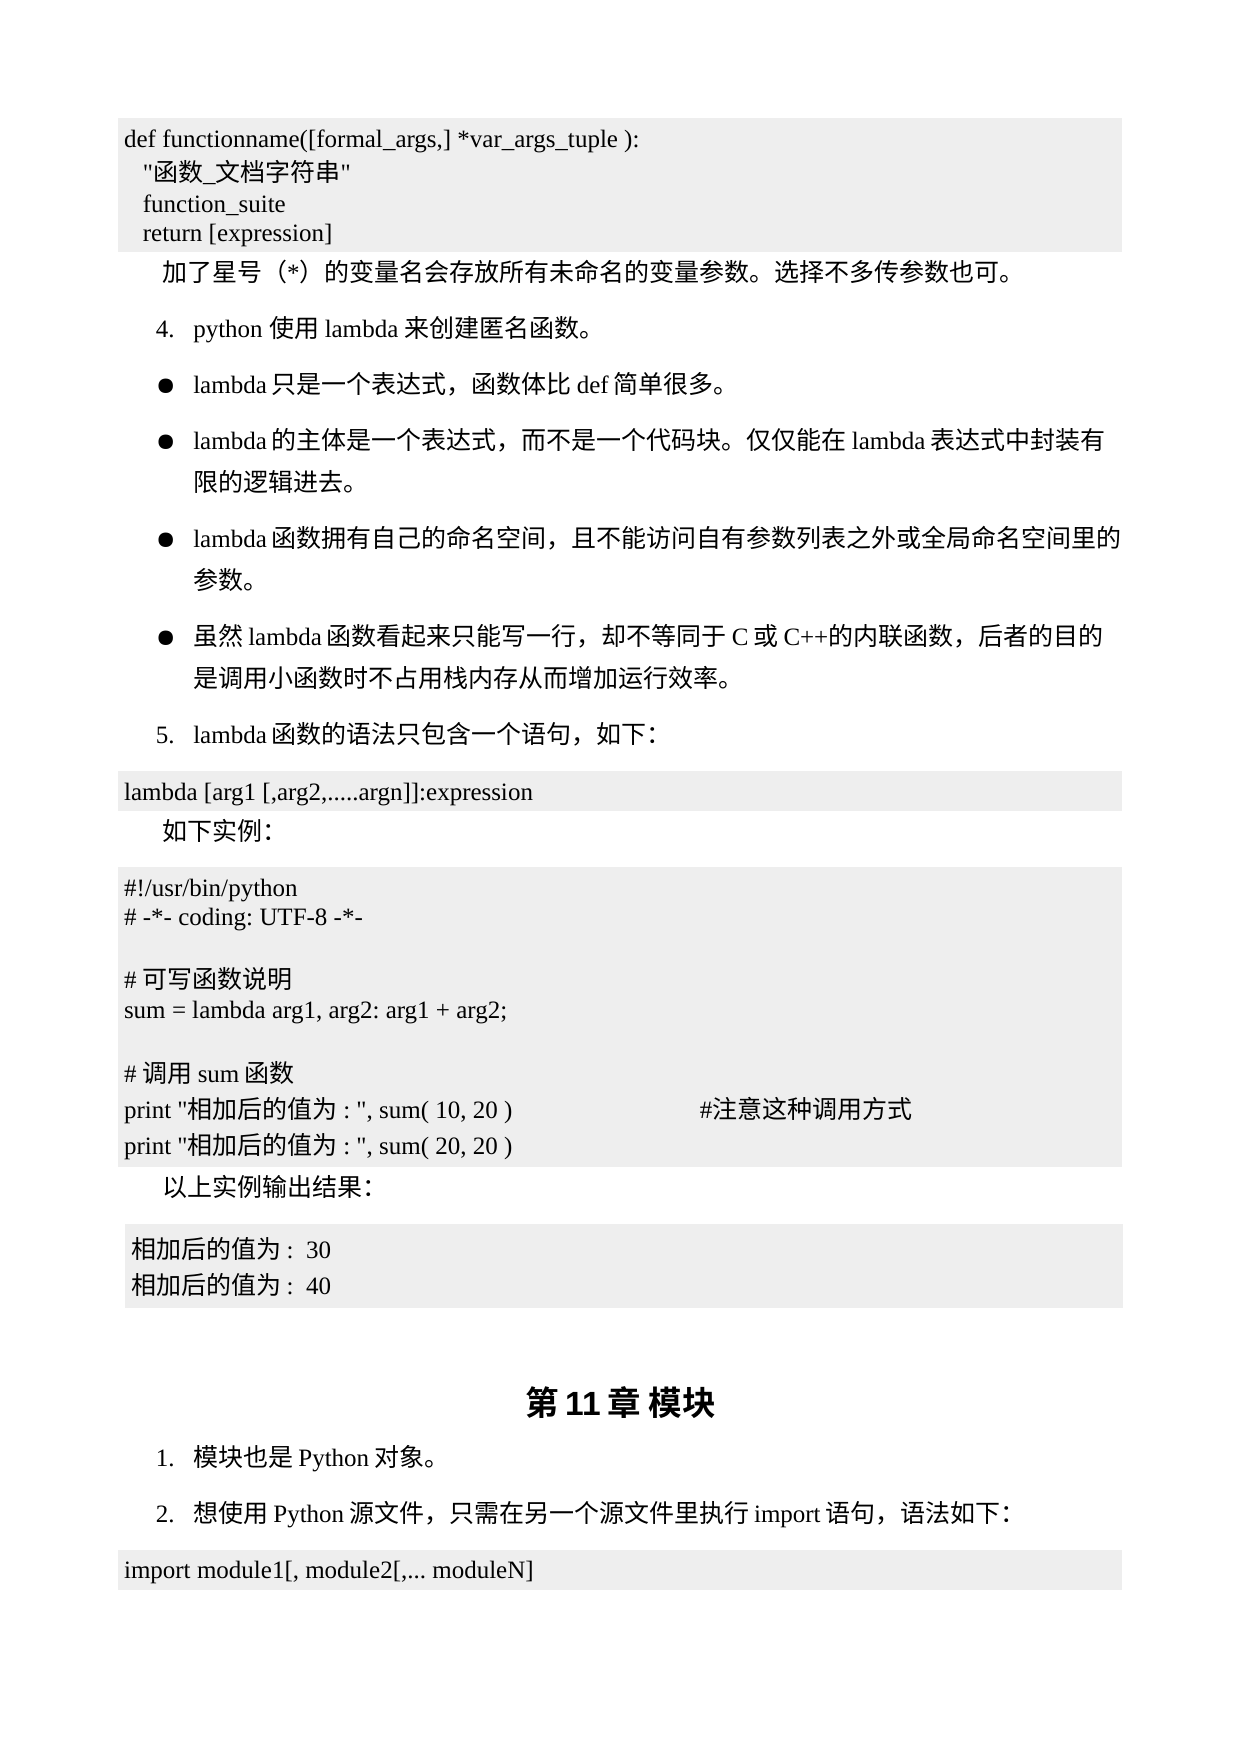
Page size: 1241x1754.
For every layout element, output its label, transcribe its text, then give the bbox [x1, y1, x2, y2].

list 想使用Python源文件，只需在另一个源文件里执行import语句，语法如下： [156, 1493, 1122, 1530]
text 如下实例： [118, 811, 1122, 847]
list python 使用 lambda 来创建匿名函数。 [156, 308, 1122, 344]
list lambda只是一个表达式，函数体比def简单很多。 [156, 364, 1122, 401]
text 以上实例输出结果： [118, 1167, 1122, 1204]
list lambda的主体是一个表达式，而不是一个代码块。仅仅能在lambda表达式中封装有限的逻辑进去。 [156, 421, 1122, 499]
table_header def functionname([formal_args,] *var_args_tuple ): "函数_文档字符串" function_suite return [expression] [118, 118, 1122, 252]
table_header lambda [arg1 [,arg2,.....argn]]:expression [118, 771, 1122, 811]
text 加了星号（*）的变量名会存放所有未命名的变量参数。选择不多传参数也可。 [118, 252, 1122, 288]
table_header 相加后的值为 : 30 相加后的值为 : 40 [125, 1224, 1123, 1308]
list 虽然lambda函数看起来只能写一行，却不等同于C或C++的内联函数，后者的目的是调用小函数时不占用栈内存从而增加运行效率。 [156, 617, 1122, 694]
table_header import module1[, module2[,... moduleN] [118, 1550, 1122, 1590]
list 模块也是Python对象。 [156, 1437, 1122, 1473]
list lambda函数的语法只包含一个语句，如下： [156, 714, 1122, 751]
list lambda函数拥有自己的命名空间，且不能访问自有参数列表之外或全局命名空间里的参数。 [156, 519, 1122, 597]
subtitle 第11章 模块 [118, 1376, 1122, 1425]
table_header #!/usr/bin/python # -*- coding: UTF-8 -*- # 可写函数说明 sum = lambda arg1, arg2: arg1 + arg2; # 调用sum函数 print "相加后的值为 : ", sum( 10, 20 ) #注意这种调用方式 print "相加后的值为 : ", sum( 20, 20 ) [118, 867, 1122, 1167]
